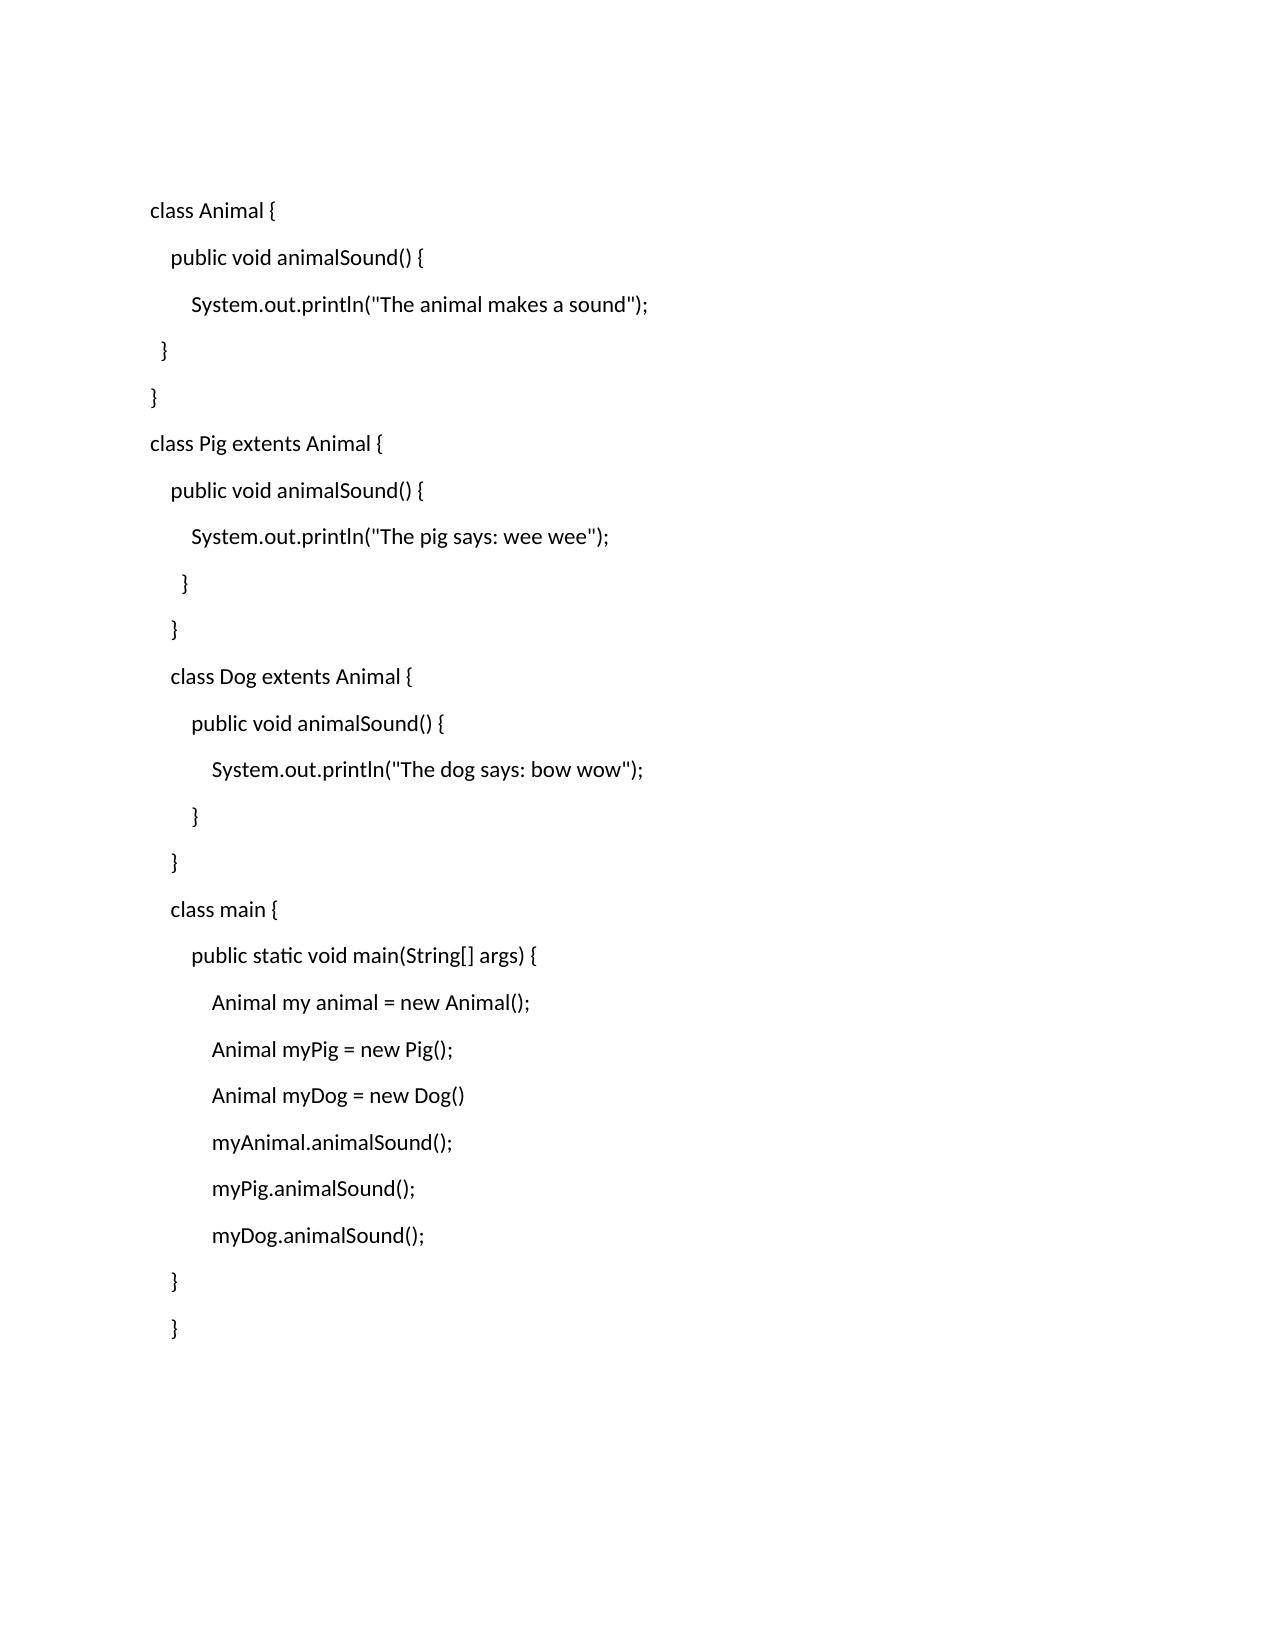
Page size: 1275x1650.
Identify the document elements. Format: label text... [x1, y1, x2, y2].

text myAnimal.animalSound(); [150, 1128, 1125, 1156]
text Animal my animal = new Animal(); [150, 988, 1125, 1016]
text } [150, 848, 1125, 876]
text public void animalSound() { [150, 476, 1125, 504]
text Animal myPig = new Pig(); [150, 1035, 1125, 1063]
text class main { [150, 895, 1125, 923]
text } [150, 383, 1125, 411]
text } [150, 336, 1125, 364]
text } [150, 1314, 1125, 1342]
text } [150, 616, 1125, 644]
text public void animalSound() { [150, 243, 1125, 271]
text class Dog extents Animal { [150, 662, 1125, 690]
text myPig.animalSound(); [150, 1174, 1125, 1202]
text class Pig extents Animal { [150, 429, 1125, 457]
text public void animalSound() { [150, 709, 1125, 737]
text myDog.animalSound(); [150, 1221, 1125, 1249]
text class Animal { [150, 197, 1125, 224]
text public static void main(String[] args) { [150, 942, 1125, 969]
text System.out.println("The dog says: bow wow"); [150, 755, 1125, 783]
text System.out.println("The animal makes a sound"); [150, 290, 1125, 318]
text System.out.println("The pig says: wee wee"); [150, 522, 1125, 551]
text Animal myDog = new Dog() [150, 1081, 1125, 1109]
text } [150, 1267, 1125, 1296]
text } [150, 569, 1125, 597]
text } [150, 802, 1125, 830]
